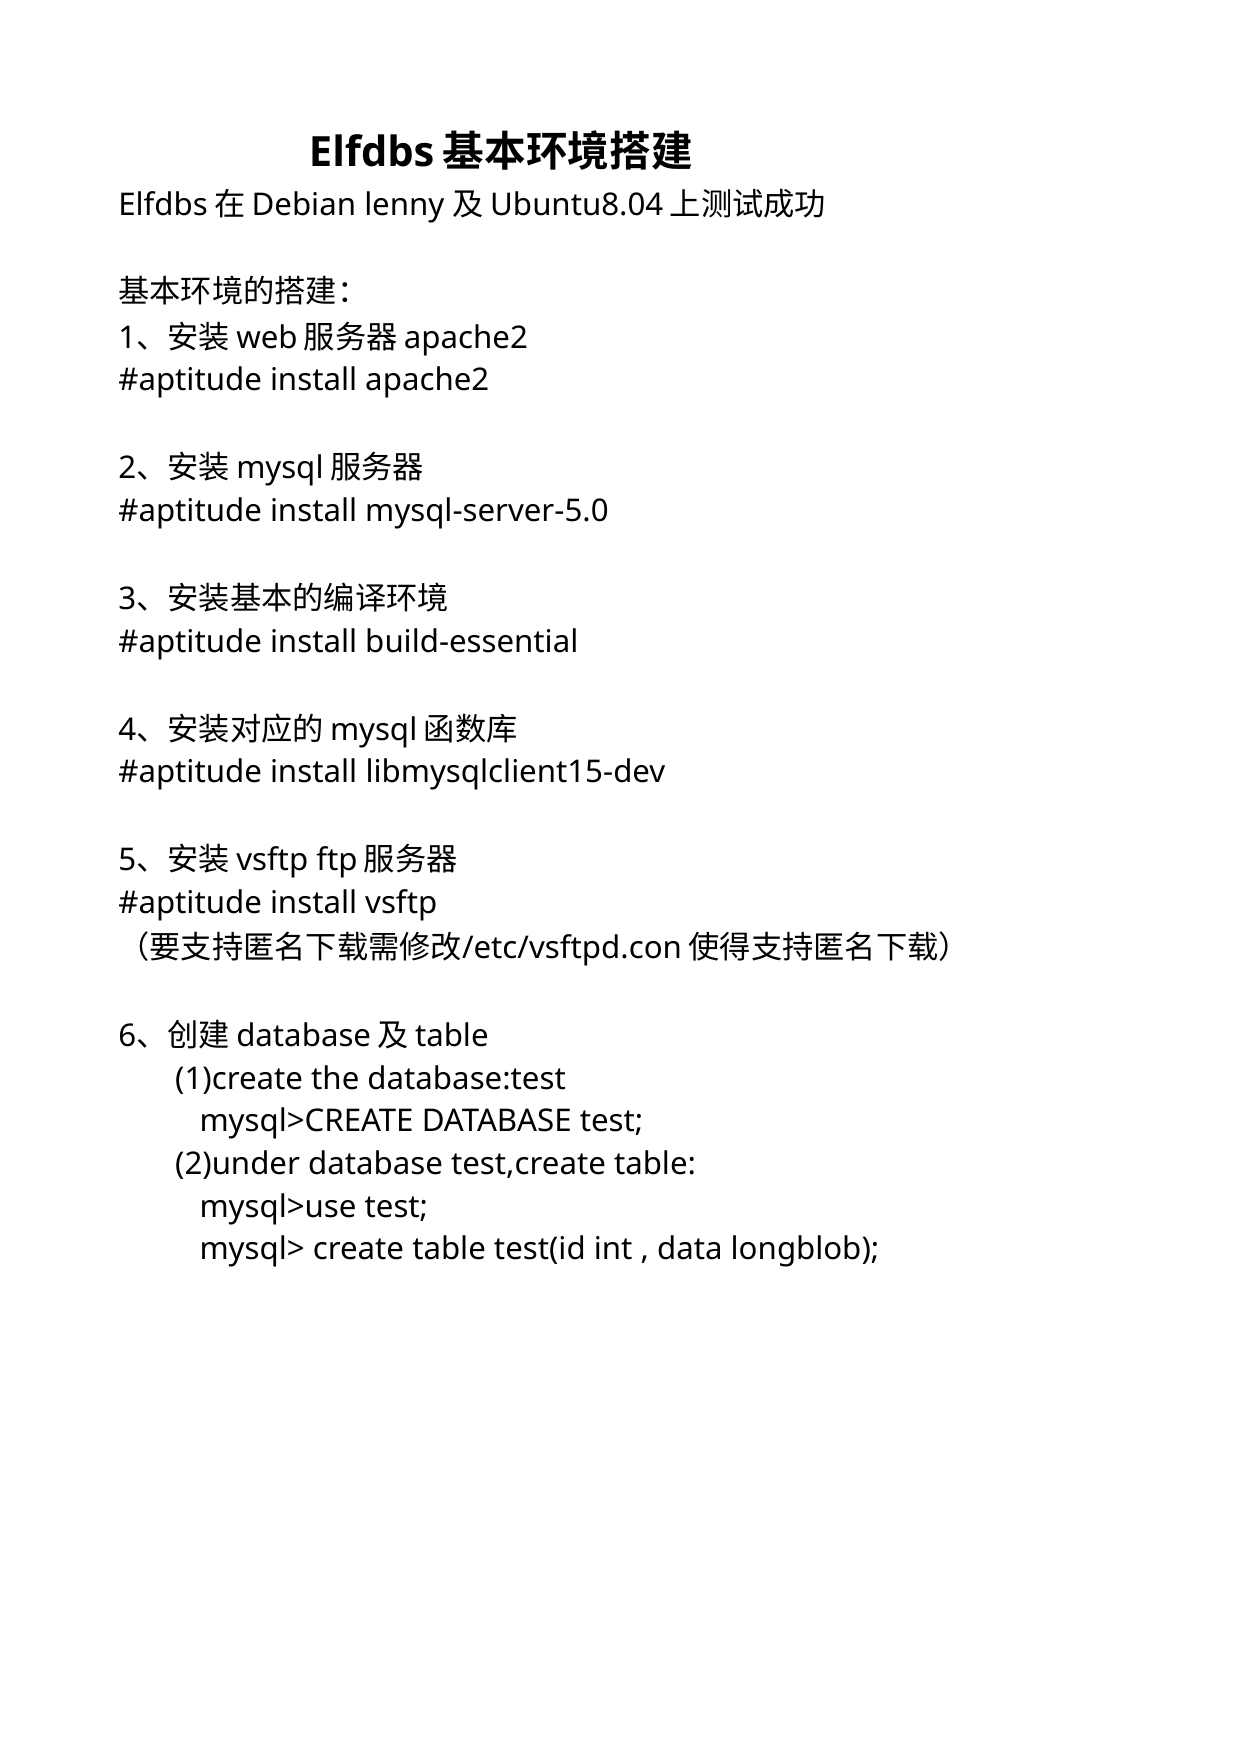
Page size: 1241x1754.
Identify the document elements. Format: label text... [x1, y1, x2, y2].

text 4、安装对应的mysql函数库 [118, 704, 1122, 749]
text mysql>use test; [118, 1184, 1122, 1226]
text #aptitude install libmysqlclient15-dev [118, 749, 1122, 792]
text 5、安装vsftp ftp服务器 [118, 834, 1122, 880]
text #aptitude install apache2 [118, 357, 1122, 400]
text mysql>CREATE DATABASE test; [118, 1098, 1122, 1141]
text #aptitude install vsftp [118, 880, 1122, 922]
text Elfdbs在Debian lenny 及Ubuntu8.04上测试成功 [118, 179, 1122, 224]
text 基本环境的搭建： [118, 267, 1122, 312]
text #aptitude install mysql-server-5.0 [118, 488, 1122, 531]
text 1、安装web服务器apache2 [118, 312, 1122, 357]
text mysql> create table test(id int , data longblob); [118, 1226, 1122, 1269]
text (2)under database test,create table: [118, 1141, 1122, 1184]
text (1)create the database:test [118, 1056, 1122, 1098]
text 6、创建database及table [118, 1010, 1122, 1056]
text Elfdbs基本环境搭建 [118, 118, 1122, 179]
text 3、安装基本的编译环境 [118, 573, 1122, 618]
text （要支持匿名下载需修改/etc/vsftpd.con使得支持匿名下载） [118, 922, 1122, 968]
text #aptitude install build-essential [118, 618, 1122, 661]
text 2、安装mysql服务器 [118, 442, 1122, 488]
